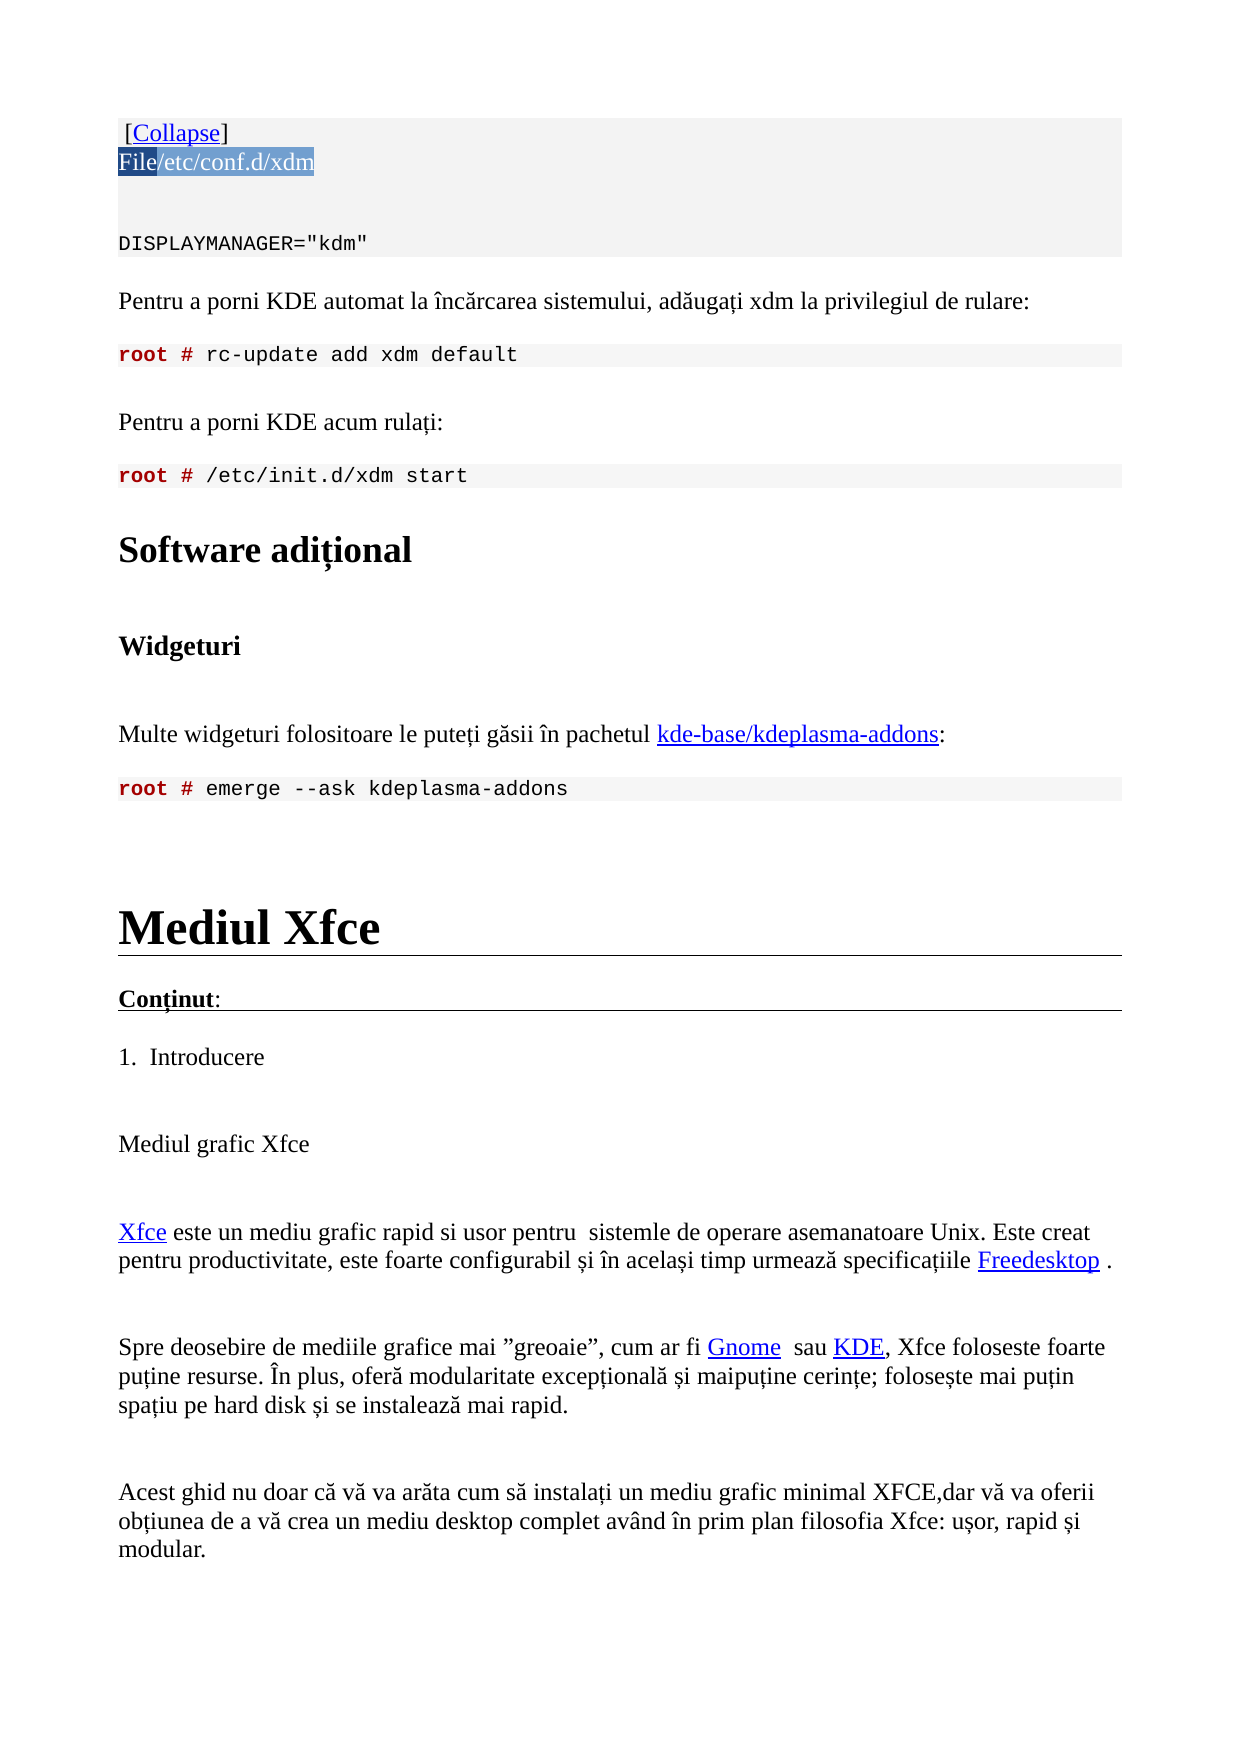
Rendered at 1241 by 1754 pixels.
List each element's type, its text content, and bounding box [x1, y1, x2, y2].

text Pentru a porni KDE acum rulați: [118, 407, 1122, 435]
text Acest ghid nu doar că vă va arăta cum să instalați un mediu grafic minimal XFCE,dar vă va oferii obțiunea de a vă crea un mediu desktop complet având în prim plan filosofia Xfce: ușor, rapid și modular. [118, 1477, 1122, 1563]
text Mediul Xfce [118, 898, 1122, 955]
text Spre deosebire de mediile grafice mai ”greoaie”, cum ar fi Gnome sau KDE, Xfce foloseste foarte puține resurse. În plus, oferă modularitate excepțională și maipuține cerințe; folosește mai puțin spațiu pe hard disk și se instalează mai rapid. [118, 1332, 1122, 1419]
text DISPLAYMANAGER="kdm" [118, 233, 1122, 257]
text File/etc/conf.d/xdm [118, 147, 1122, 176]
text root # rc-update add xdm default [118, 344, 1122, 367]
text Conținut: [118, 984, 1122, 1010]
text Software adițional [118, 527, 1122, 571]
text [Collapse] [118, 118, 1122, 147]
text Pentru a porni KDE automat la încărcarea sistemului, adăugați xdm la privilegiul de rulare: [118, 286, 1122, 315]
text 1. Introducere [118, 1042, 1122, 1071]
text Mediul grafic Xfce [118, 1129, 1122, 1158]
text Multe widgeturi folositoare le puteți găsii în pachetul kde-base/kdeplasma-addons: [118, 719, 1122, 748]
text Xfce este un mediu grafic rapid si usor pentru sistemle de operare asemanatoare Unix. Este creat pentru productivitate, este foarte configurabil și în același timp urmează specificațiile Freedesktop . [118, 1217, 1122, 1274]
text root # emerge --ask kdeplasma-addons [118, 777, 1122, 801]
text Widgeturi [118, 629, 1122, 661]
text root # /etc/init.d/xdm start [118, 464, 1122, 488]
